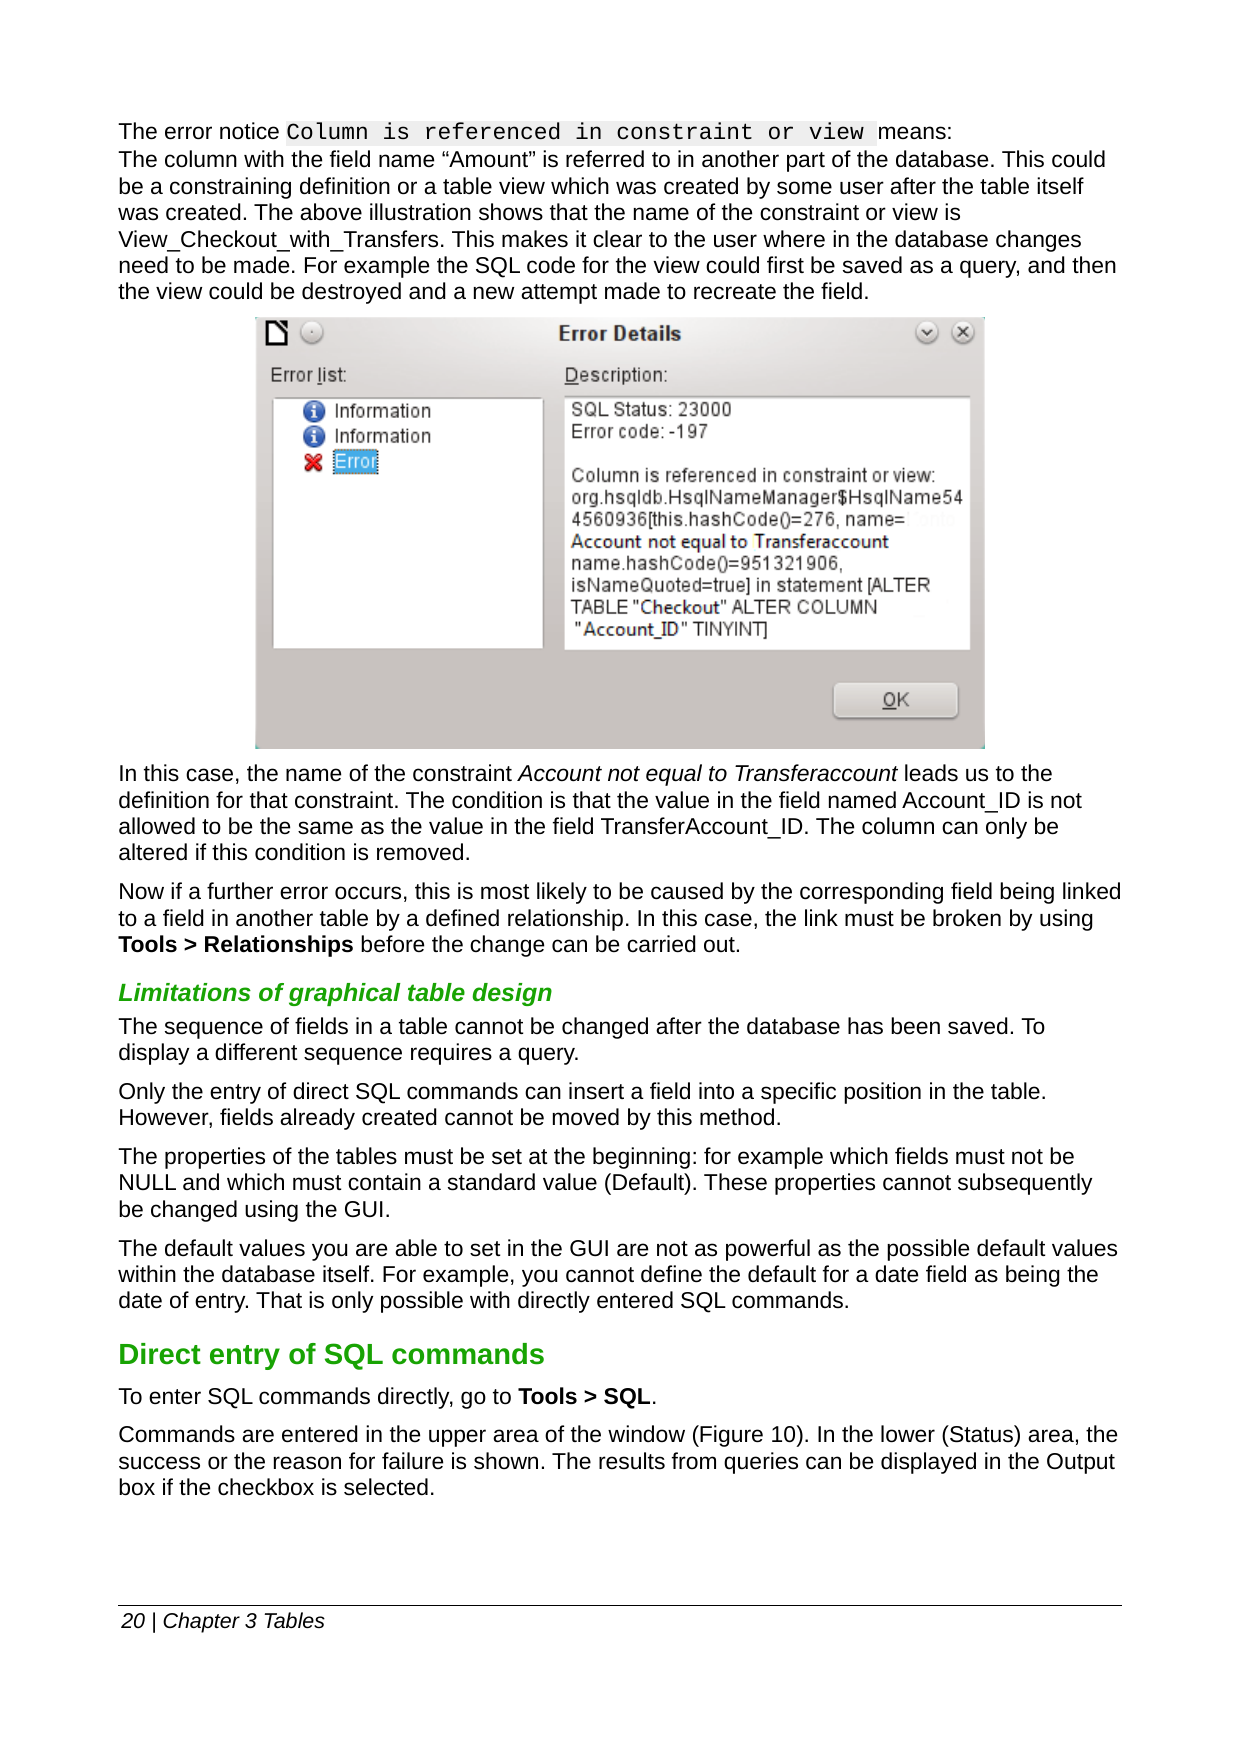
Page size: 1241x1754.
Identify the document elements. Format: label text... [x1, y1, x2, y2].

text The default values you are able to set in the GUI are not as powerful as the possible default values within the database itself. For example, you cannot define the default for a date field as being the date of entry. That is only possible with directly entered SQL commands. [118, 1234, 1122, 1314]
text Now if a further error occurs, this is most likely to be caused by the corresponding field being linked to a field in another table by a defined relationship. In this case, the link must be broken by using Tools > Relationships before the change can be carried out. [118, 878, 1122, 957]
text To enter SQL commands directly, go to Tools > SQL. [118, 1383, 1122, 1409]
text The properties of the tables must be set at the beginning: for example which fields must not be NULL and which must contain a standard value (Default). These properties cannot subsequently be changed using the GUI. [118, 1143, 1122, 1222]
picture [255, 317, 985, 749]
subtitle Direct entry of SQL commands [118, 1337, 1122, 1371]
text Only the entry of direct SQL commands can insert a field into a specific position in the table. However, fields already created cannot be moved by this method. [118, 1078, 1122, 1131]
text The sequence of fields in a table cannot be changed after the database has been saved. To display a different sequence requires a query. [118, 1013, 1122, 1065]
text In this case, the name of the constraint Account not equal to Transferaccount leads us to the definition for that constraint. The condition is that the value in the field named Account_ID is not allowed to be the same as the value in the field TransferAccount_ID. The column can only be altered if this condition is removed. [118, 760, 1122, 866]
text Commands are entered in the upper area of the window (Figure 10). In the lower (Status) area, the success or the reason for failure is shown. The results from queries can be displayed in the Output box if the checkbox is selected. [118, 1421, 1122, 1501]
text The error notice Column is referenced in constraint or view means: The column with the field name “Amount” is referred to in another part of the database. This could be a constraining definition or a table view which was created by some user after the table itself was created. The above illustration shows that the name of the constraint or view is View_Checkout_with_Transfers. This makes it clear to the user where in the database changes need to be made. For example the SQL code for the view could first be saved as a query, and then the view could be destroyed and a new attempt made to recreate the field. [118, 118, 1122, 304]
subtitle Limitations of graphical table design [118, 978, 1122, 1007]
